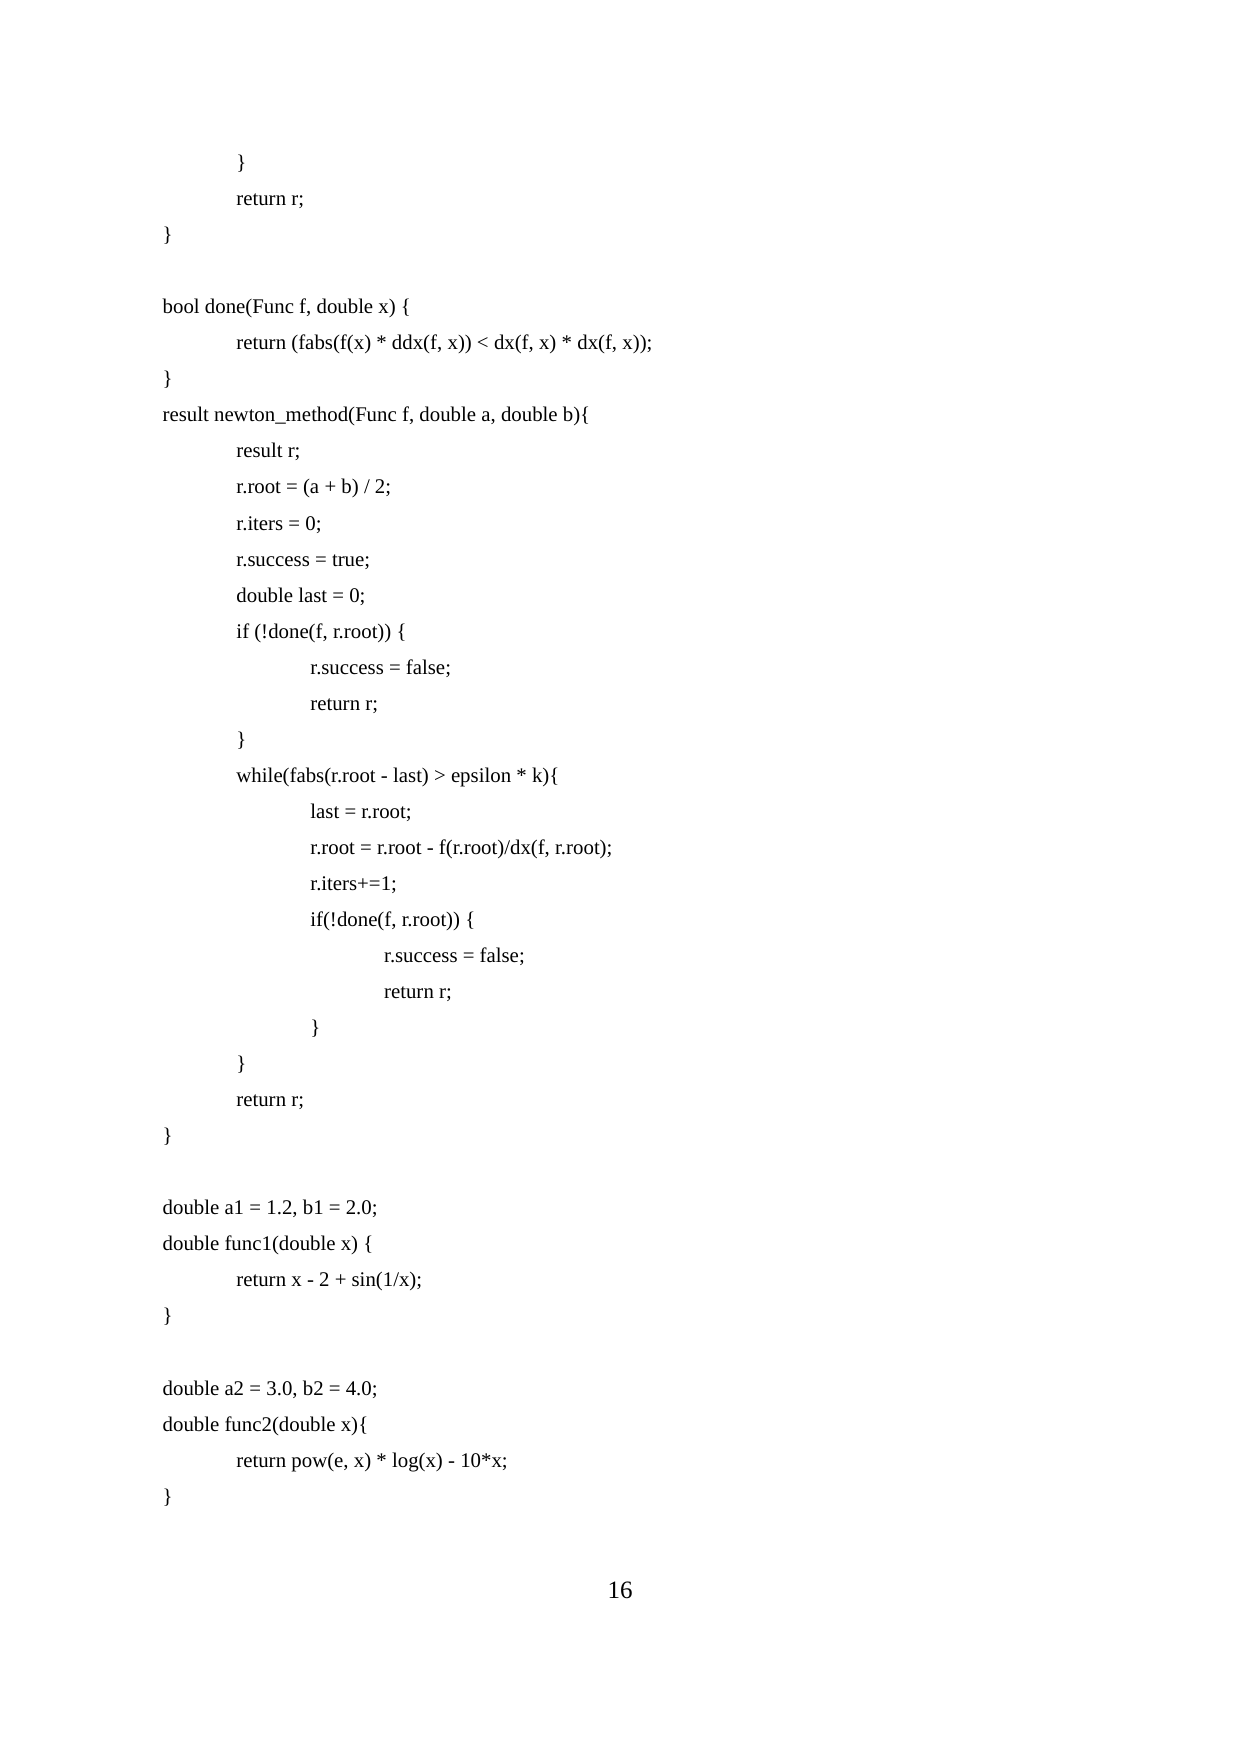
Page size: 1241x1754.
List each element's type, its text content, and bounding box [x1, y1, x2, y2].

text while(fabs(r.root - last) > epsilon * k){ [88, 763, 1151, 787]
text } [88, 1051, 1151, 1075]
text } [88, 1015, 1151, 1039]
text bool done(Func f, double x) { [88, 294, 1151, 318]
text } [88, 366, 1151, 390]
text } [88, 222, 1151, 246]
text r.root = r.root - f(r.root)/dx(f, r.root); [88, 835, 1151, 859]
text result r; [88, 438, 1151, 462]
text r.success = true; [88, 546, 1151, 571]
text double a1 = 1.2, b1 = 2.0; [88, 1195, 1151, 1219]
text double last = 0; [88, 582, 1151, 607]
text return r; [88, 979, 1151, 1003]
text return (fabs(f(x) * ddx(f, x)) < dx(f, x) * dx(f, x)); [88, 330, 1151, 354]
text return r; [88, 186, 1151, 210]
text } [88, 1123, 1151, 1147]
text double a2 = 3.0, b2 = 4.0; [88, 1375, 1151, 1399]
text return x - 2 + sin(1/x); [88, 1267, 1151, 1291]
text result newton_method(Func f, double a, double b){ [88, 402, 1151, 426]
text r.success = false; [88, 654, 1151, 679]
text } [88, 1303, 1151, 1327]
text r.iters = 0; [88, 510, 1151, 534]
text } [88, 1483, 1151, 1508]
text double func2(double x){ [88, 1411, 1151, 1436]
text return r; [88, 1087, 1151, 1111]
text if (!done(f, r.root)) { [88, 618, 1151, 643]
text return r; [88, 691, 1151, 715]
text } [88, 150, 1151, 174]
text r.iters+=1; [88, 871, 1151, 895]
text if(!done(f, r.root)) { [88, 907, 1151, 931]
text double func1(double x) { [88, 1231, 1151, 1255]
text last = r.root; [88, 799, 1151, 823]
text } [88, 727, 1151, 751]
text return pow(e, x) * log(x) - 10*x; [88, 1447, 1151, 1472]
text r.root = (a + b) / 2; [88, 474, 1151, 498]
text r.success = false; [88, 943, 1151, 967]
